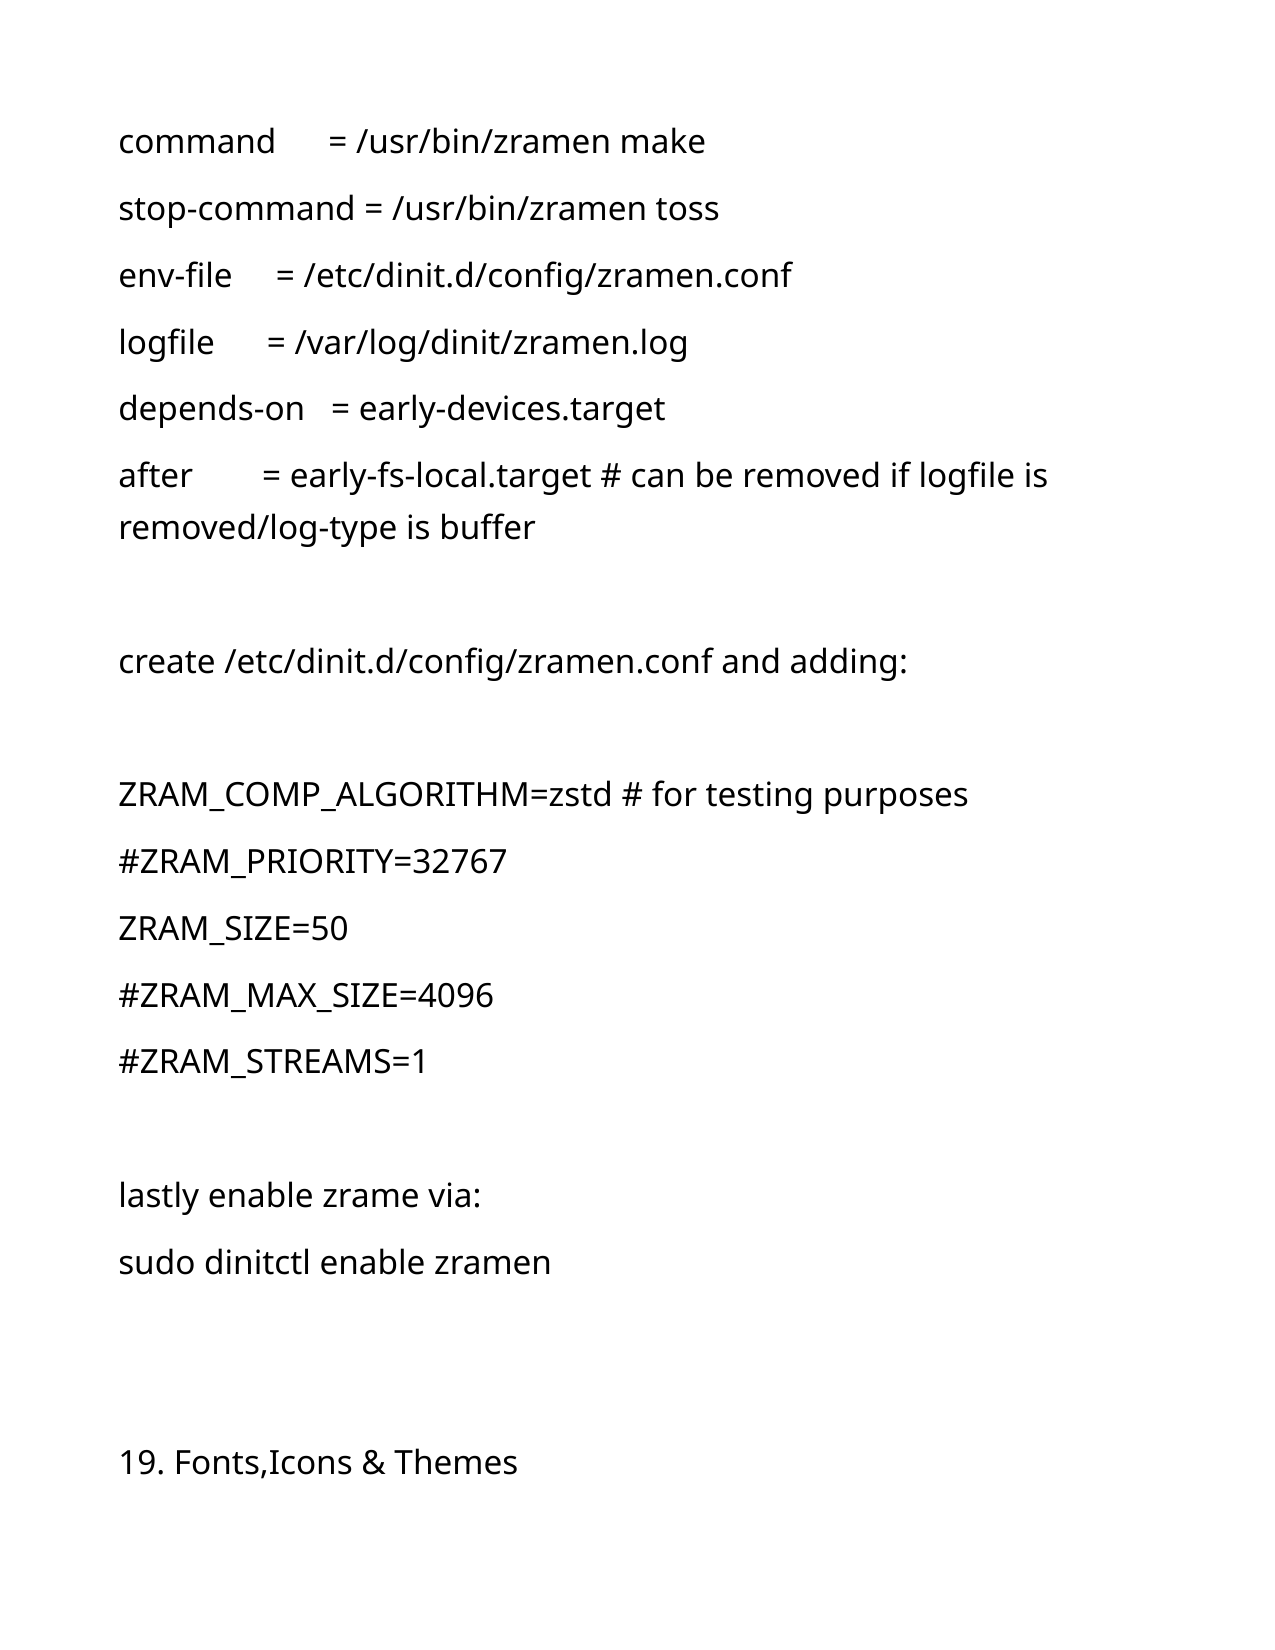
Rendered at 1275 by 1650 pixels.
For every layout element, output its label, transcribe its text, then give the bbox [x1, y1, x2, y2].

text create /etc/dinit.d/config/zramen.conf and adding: [118, 638, 1157, 683]
text ZRAM_SIZE=50 [118, 905, 1157, 950]
text command = /usr/bin/zramen make [118, 118, 1157, 163]
text #ZRAM_STREAMS=1 [118, 1038, 1157, 1084]
text sudo dinitctl enable zramen [118, 1239, 1157, 1284]
text env-file = /etc/dinit.d/config/zramen.conf [118, 252, 1157, 297]
text stop-command = /usr/bin/zramen toss [118, 185, 1157, 230]
text ZRAM_COMP_ALGORITHM=zstd # for testing purposes [118, 771, 1157, 817]
text depends-on = early-devices.target [118, 385, 1157, 431]
text logfile = /var/log/dinit/zramen.log [118, 318, 1157, 364]
text after = early-fs-local.target # can be removed if logfile is removed/log-type is buffer [118, 452, 1157, 549]
text lastly enable zrame via: [118, 1172, 1157, 1217]
text #ZRAM_MAX_SIZE=4096 [118, 972, 1157, 1017]
text 19. Fonts,Icons & Themes [118, 1439, 1157, 1484]
text #ZRAM_PRIORITY=32767 [118, 838, 1157, 883]
